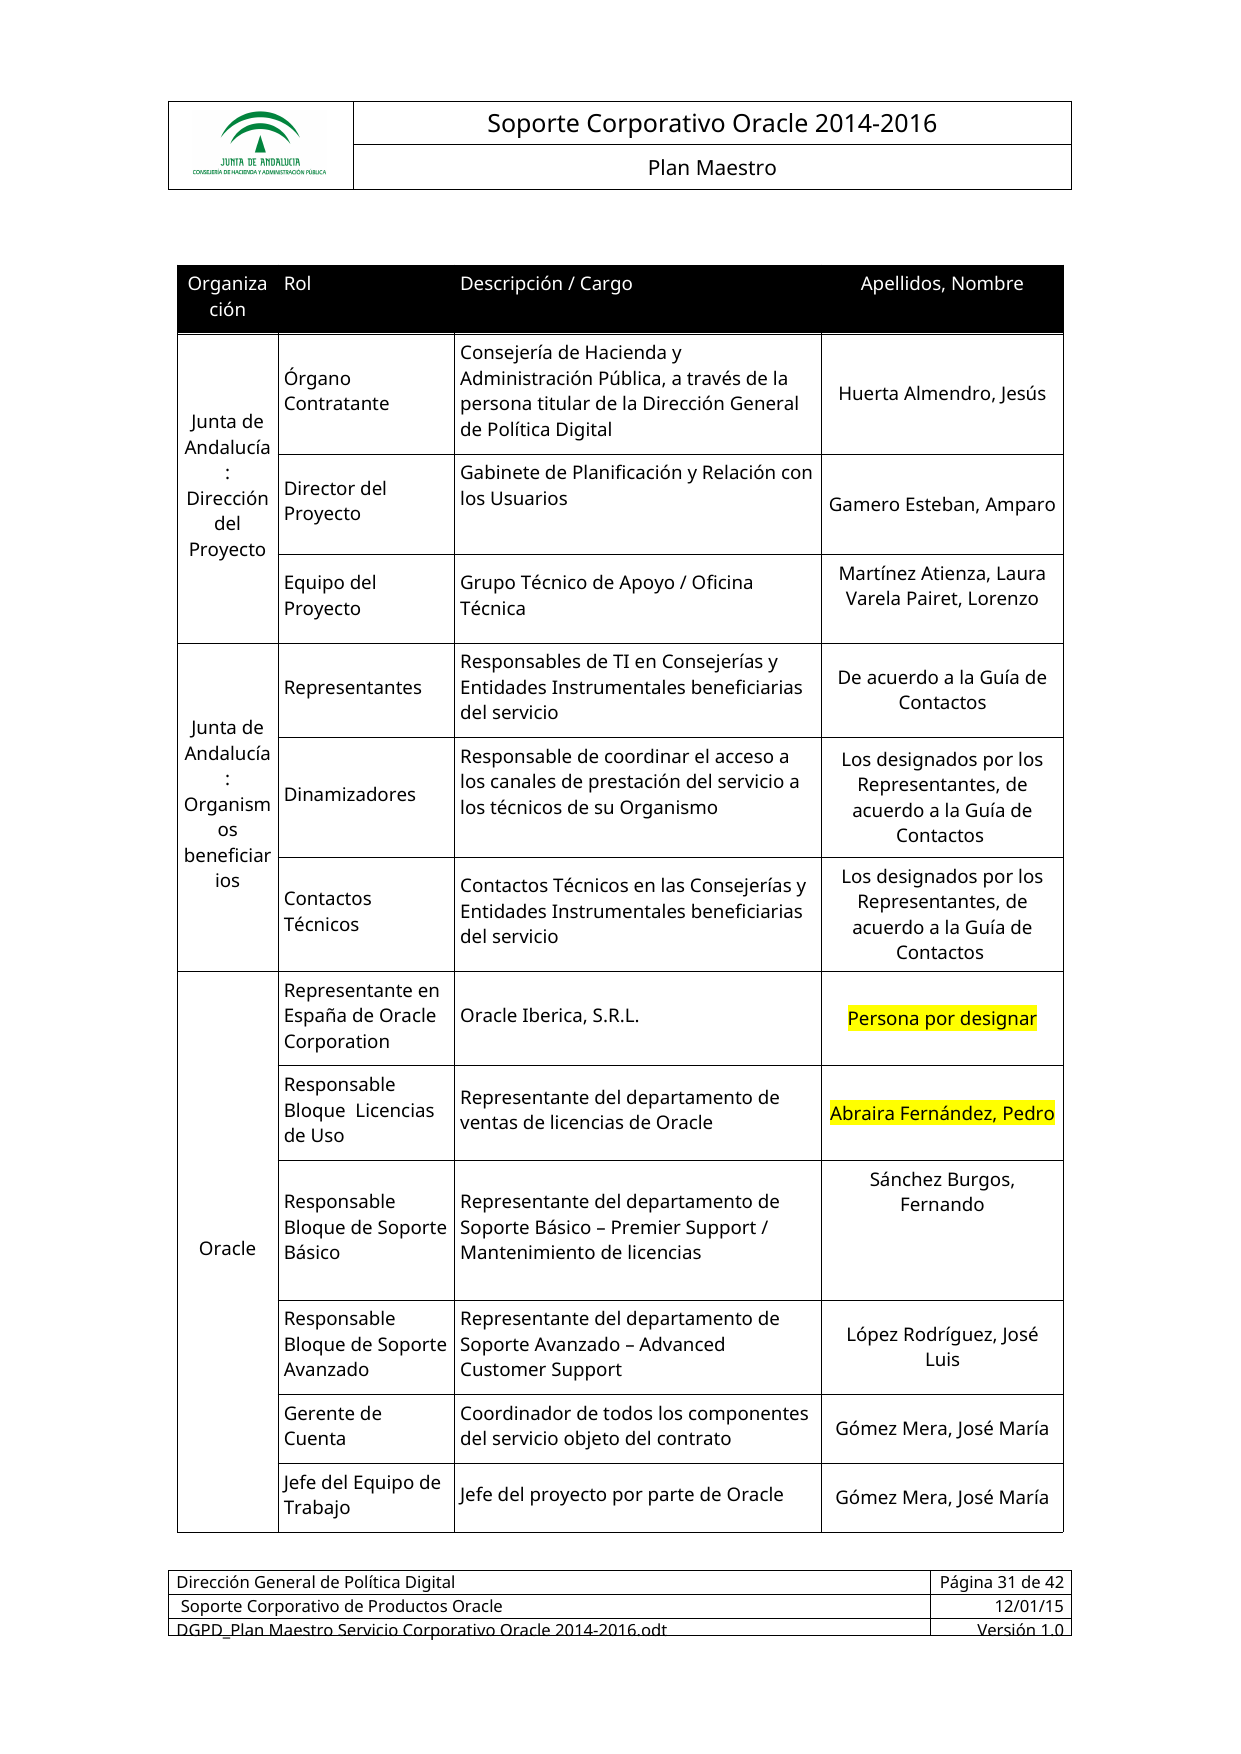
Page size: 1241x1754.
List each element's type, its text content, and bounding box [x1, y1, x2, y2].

table_cell Grupo Técnico de Apoyo / Oficina Técnica [455, 555, 821, 642]
table_cell Equipo del Proyecto [279, 555, 454, 642]
table_cell Jefe del Equipo de Trabajo [279, 1464, 454, 1532]
table_cell Contactos Técnicos en las Consejerías y Entidades Instrumentales beneficiarias del servicio [455, 858, 821, 971]
table_header Apellidos, Nombre [822, 266, 1063, 333]
table_cell Órgano Contratante [279, 335, 454, 453]
table_cell Junta de Andalucía: Organismos beneficiarios [178, 644, 278, 971]
table_cell Gómez Mera, José María [822, 1464, 1063, 1532]
table_cell Sánchez Burgos, Fernando [822, 1161, 1063, 1299]
table_cell Gabinete de Planificación y Relación con los Usuarios [455, 455, 821, 554]
table_cell De acuerdo a la Guía de Contactos [822, 644, 1063, 737]
table_cell López Rodríguez, José Luis [822, 1301, 1063, 1394]
table_cell Gamero Esteban, Amparo [822, 455, 1063, 554]
table_cell Responsables de TI en Consejerías y Entidades Instrumentales beneficiarias del servicio [455, 644, 821, 737]
table_cell Abraira Fernández, Pedro [822, 1066, 1063, 1160]
table_cell Responsable de coordinar el acceso a los canales de prestación del servicio a los técnicos de su Organismo [455, 738, 821, 857]
table_cell Contactos Técnicos [279, 858, 454, 971]
table_cell Director del Proyecto [279, 455, 454, 554]
table_cell Representante del departamento de Soporte Avanzado – Advanced Customer Support [455, 1301, 821, 1394]
table_cell Junta de Andalucía: Dirección del Proyecto [178, 335, 278, 642]
picture [192, 110, 327, 175]
table_cell Dinamizadores [279, 738, 454, 857]
table_cell Responsable Bloque de Soporte Básico [279, 1161, 454, 1299]
table_cell Representantes [279, 644, 454, 737]
table_cell Responsable Bloque Licencias de Uso [279, 1066, 454, 1160]
table_cell Los designados por los Representantes, de acuerdo a la Guía de Contactos [822, 858, 1063, 971]
table_cell Representante del departamento de ventas de licencias de Oracle [455, 1066, 821, 1160]
table_header Descripción / Cargo [455, 266, 821, 333]
table_cell Consejería de Hacienda y Administración Pública, a través de la persona titular de la Dirección General de Política Digital [455, 335, 821, 453]
table_cell Coordinador de todos los componentes del servicio objeto del contrato [455, 1395, 821, 1463]
table_header Rol [279, 266, 454, 333]
table_cell Representante en España de Oracle Corporation [279, 972, 454, 1065]
table_cell Martínez Atienza, Laura Varela Pairet, Lorenzo [822, 555, 1063, 642]
table_cell Jefe del proyecto por parte de Oracle [455, 1464, 821, 1532]
table_cell Persona por designar [822, 972, 1063, 1065]
table_cell Gómez Mera, José María [822, 1395, 1063, 1463]
table_cell Representante del departamento de Soporte Básico – Premier Support / Mantenimiento de licencias [455, 1161, 821, 1299]
table_cell Gerente de Cuenta [279, 1395, 454, 1463]
table_cell Oracle [178, 972, 278, 1532]
table_cell Los designados por los Representantes, de acuerdo a la Guía de Contactos [822, 738, 1063, 857]
table_cell Oracle Iberica, S.R.L. [455, 972, 821, 1065]
table_header Organización [178, 266, 278, 333]
table_cell Huerta Almendro, Jesús [822, 335, 1063, 453]
table_cell Responsable Bloque de Soporte Avanzado [279, 1301, 454, 1394]
